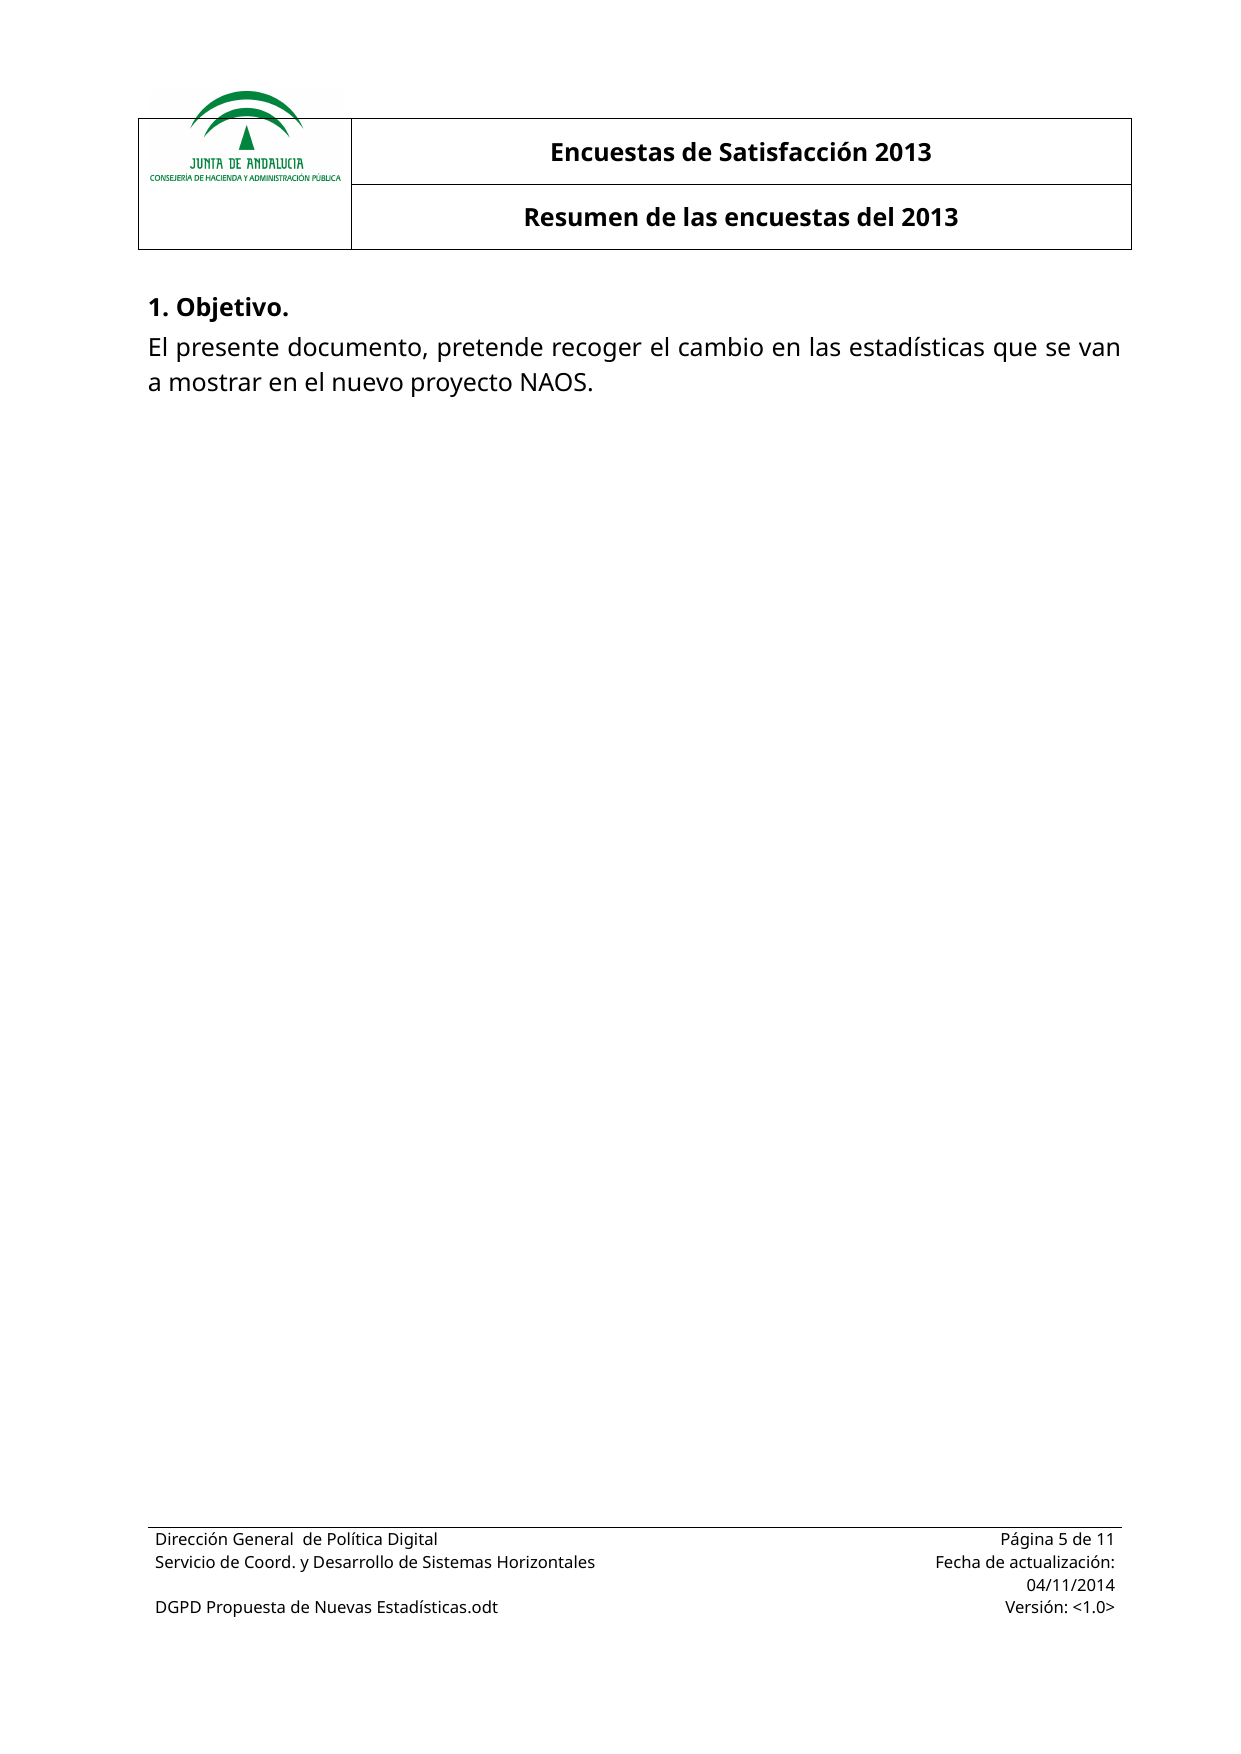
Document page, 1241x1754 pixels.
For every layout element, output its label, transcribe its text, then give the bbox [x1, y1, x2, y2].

picture [149, 119, 342, 182]
picture [149, 89, 342, 118]
text El presente documento, pretende recoger el cambio en las estadísticas que se van a mostrar en el nuevo proyecto NAOS. [148, 330, 1122, 398]
subtitle Objetivo. [148, 290, 1122, 324]
